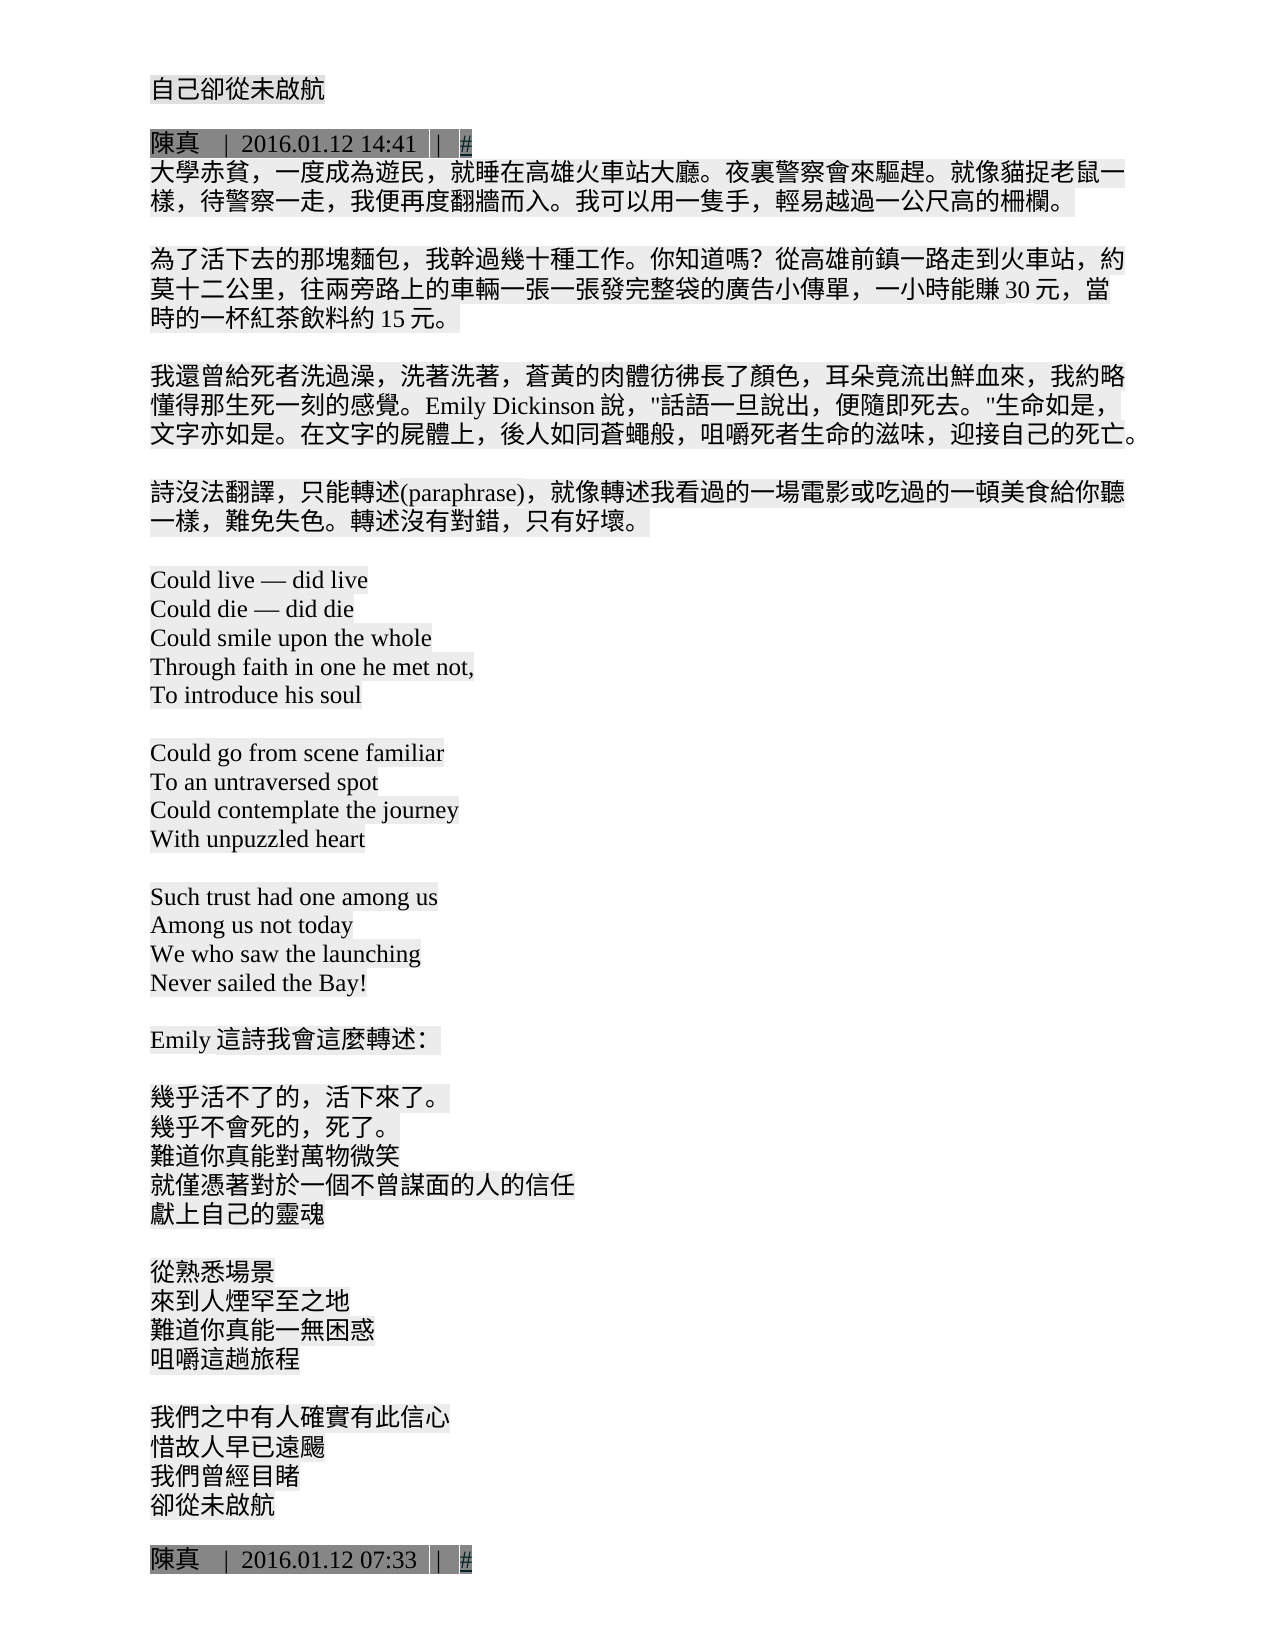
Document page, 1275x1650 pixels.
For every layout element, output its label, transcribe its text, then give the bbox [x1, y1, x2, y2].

text 自己卻從未啟航 [150, 75, 1125, 104]
text 陳真 | 2016.01.12 14:41 | # [150, 129, 1125, 158]
text 陳真 | 2016.01.12 07:33 | # [150, 1545, 1125, 1574]
text 大學赤貧，一度成為遊民，就睡在高雄火車站大廳。夜裏警察會來驅趕。就像貓捉老鼠一樣，待警察一走，我便再度翻牆而入。我可以用一隻手，輕易越過一公尺高的柵欄。 為了活下去的那塊麵包，我幹過幾十種工作。你知道嗎？從高雄前鎮一路走到火車站，約莫十二公里，往兩旁路上的車輛一張一張發完整袋的廣告小傳單，一小時能賺30元，當時的一杯紅茶飲料約15元。 我還曾給死者洗過澡，洗著洗著，蒼黃的肉體彷彿長了顏色，耳朵竟流出鮮血來，我約略懂得那生死一刻的感覺。Emily Dickinson說，"話語一旦說出，便隨即死去。"生命如是，文字亦如是。在文字的屍體上，後人如同蒼蠅般，咀嚼死者生命的滋味，迎接自己的死亡。 詩沒法翻譯，只能轉述(paraphrase)，就像轉述我看過的一場電影或吃過的一頓美食給你聽一樣，難免失色。轉述沒有對錯，只有好壞。 Could live — did live Could die — did die Could smile upon the whole Through faith in one he met not, To introduce his soul Could go from scene familiar To an untraversed spot Could contemplate the journey With unpuzzled heart Such trust had one among us Among us not today We who saw the launching Never sailed the Bay! Emily這詩我會這麼轉述： 幾乎活不了的，活下來了。 幾乎不會死的，死了。 難道你真能對萬物微笑 就僅憑著對於一個不曾謀面的人的信任 獻上自己的靈魂 從熟悉場景 來到人煙罕至之地 難道你真能一無困惑 咀嚼這趟旅程 我們之中有人確實有此信心 惜故人早已遠颺 我們曾經目睹 卻從未啟航 [150, 158, 1125, 1520]
